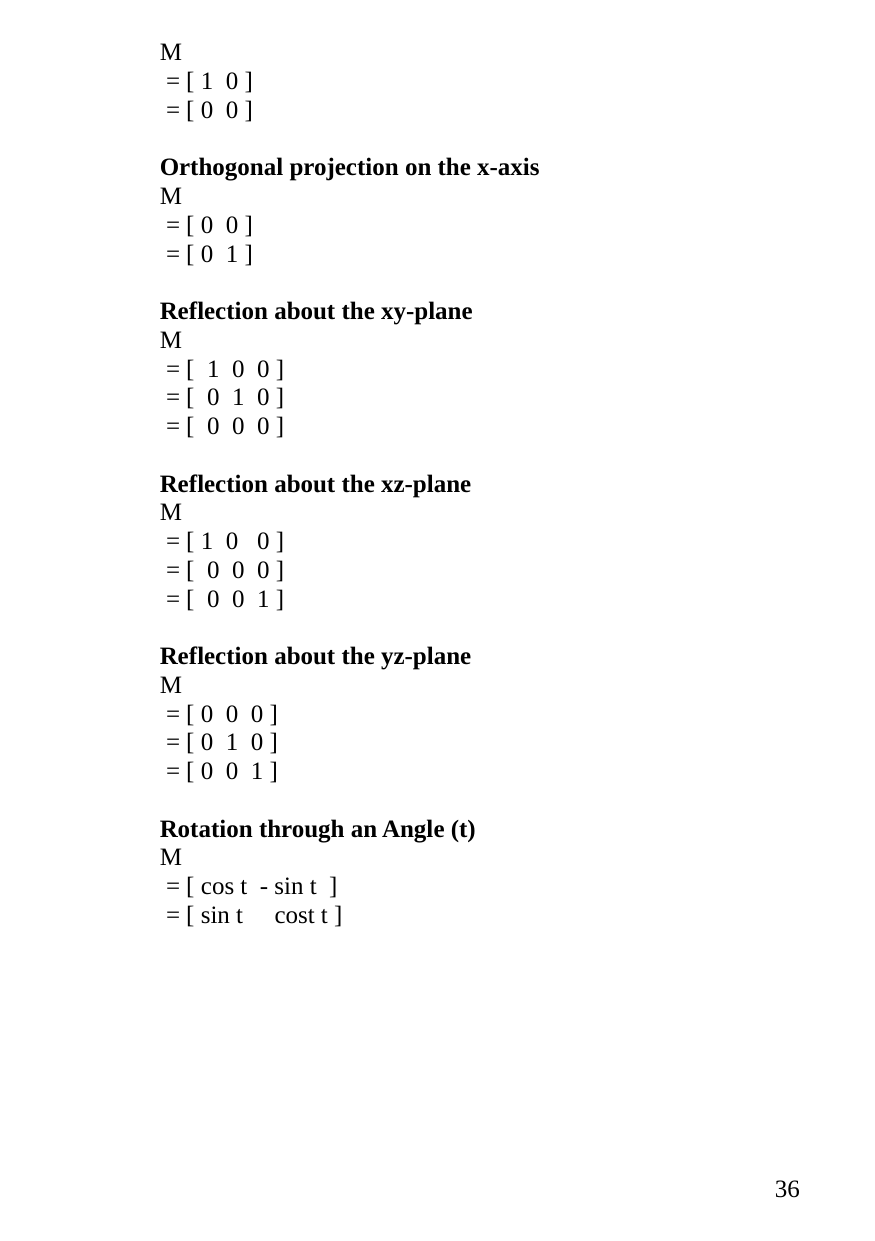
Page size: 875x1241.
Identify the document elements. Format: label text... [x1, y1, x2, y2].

table_cell = [ 0 0 1 ] [156, 584, 814, 612]
table_cell [112, 440, 156, 469]
table_cell = [ 0 1 ] [156, 239, 814, 267]
table_cell Reflection about the yz-plane [156, 641, 814, 670]
table_cell [156, 929, 814, 957]
table_cell [112, 843, 156, 871]
table_cell [112, 641, 156, 670]
table_cell M [156, 38, 814, 66]
table_cell [112, 268, 156, 296]
table_cell [112, 383, 156, 411]
table_cell [112, 153, 156, 181]
table_cell M [156, 181, 814, 210]
table_cell [112, 95, 156, 124]
table_cell [112, 469, 156, 497]
table_cell Orthogonal projection on the x-axis [156, 153, 814, 181]
table_cell [112, 555, 156, 584]
table_cell = [ 0 0 ] [156, 210, 814, 239]
table_cell = [ 0 1 0 ] [156, 728, 814, 756]
table_cell = [ 1 0 0 ] [156, 526, 814, 555]
table_cell [112, 785, 156, 814]
table_cell [156, 124, 814, 152]
table_cell [112, 38, 156, 66]
table_cell = [ 1 0 ] [156, 66, 814, 95]
table_cell [112, 66, 156, 95]
table_cell [112, 498, 156, 526]
table_cell = [ 0 1 0 ] [156, 383, 814, 411]
table_cell = [ 0 0 0 ] [156, 411, 814, 440]
table_cell [112, 613, 156, 641]
table_cell [112, 354, 156, 382]
table_cell [112, 814, 156, 842]
table_cell [112, 124, 156, 152]
table_cell = [ 1 0 0 ] [156, 354, 814, 382]
table_cell [112, 756, 156, 785]
table_cell [112, 670, 156, 699]
table_cell = [ 0 0 ] [156, 95, 814, 124]
table_cell [112, 181, 156, 210]
table_cell = [ 0 0 1 ] [156, 756, 814, 785]
table_cell [156, 613, 814, 641]
table_cell Rotation through an Angle (t) [156, 814, 814, 842]
table_cell [112, 728, 156, 756]
table_cell Reflection about the xy-plane [156, 296, 814, 325]
table_cell [112, 871, 156, 900]
table_cell [112, 526, 156, 555]
table_cell = [ sin t cost t ] [156, 900, 814, 929]
table_cell M [156, 670, 814, 699]
table_cell [156, 785, 814, 814]
table_cell M [156, 325, 814, 354]
table_cell [156, 440, 814, 469]
table_cell [112, 929, 156, 957]
table_cell [156, 268, 814, 296]
table_cell [112, 210, 156, 239]
table_cell Reflection about the xz-plane [156, 469, 814, 497]
table_cell [112, 900, 156, 929]
table_cell = [ cos t - sin t ] [156, 871, 814, 900]
table_cell [112, 296, 156, 325]
table_cell [112, 325, 156, 354]
table_cell [112, 239, 156, 267]
table_cell [112, 699, 156, 727]
table_cell = [ 0 0 0 ] [156, 699, 814, 727]
table_cell [112, 584, 156, 612]
table_cell M [156, 498, 814, 526]
table_cell M [156, 843, 814, 871]
table_cell = [ 0 0 0 ] [156, 555, 814, 584]
table_cell [112, 411, 156, 440]
